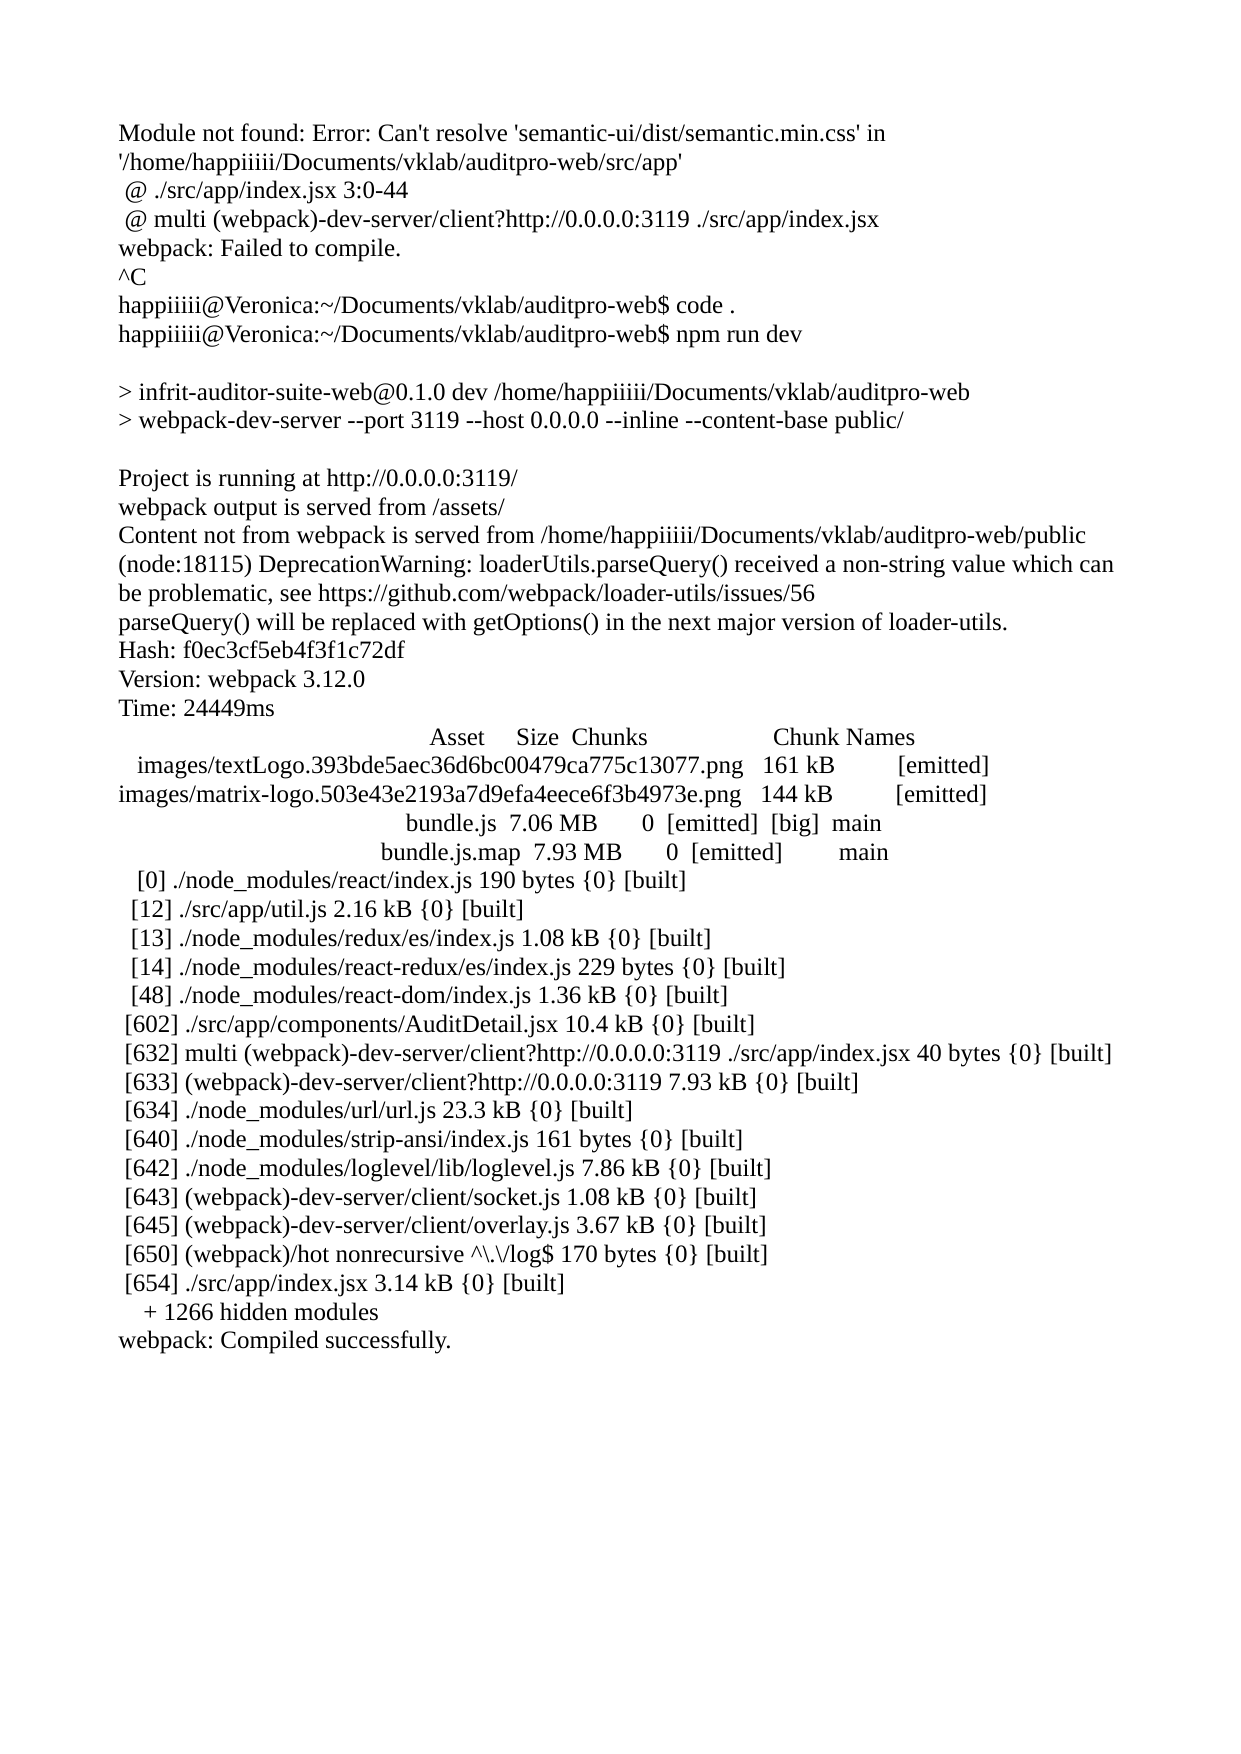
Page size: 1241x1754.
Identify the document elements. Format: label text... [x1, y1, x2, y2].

text > webpack-dev-server --port 3119 --host 0.0.0.0 --inline --content-base public/ [118, 406, 1122, 434]
text Asset Size Chunks Chunk Names [118, 722, 1122, 751]
text [13] ./node_modules/redux/es/index.js 1.08 kB {0} [built] [118, 923, 1122, 952]
text @ ./src/app/index.jsx 3:0-44 [118, 176, 1122, 204]
text [633] (webpack)-dev-server/client?http://0.0.0.0:3119 7.93 kB {0} [built] [118, 1067, 1122, 1096]
text ^C [118, 262, 1122, 291]
text > infrit-auditor-suite-web@0.1.0 dev /home/happiiiii/Documents/vklab/auditpro-web [118, 377, 1122, 406]
text [650] (webpack)/hot nonrecursive ^\.\/log$ 170 bytes {0} [built] [118, 1239, 1122, 1268]
text webpack: Failed to compile. [118, 233, 1122, 262]
text webpack output is served from /assets/ [118, 492, 1122, 521]
text webpack: Compiled successfully. [118, 1326, 1122, 1354]
text [14] ./node_modules/react-redux/es/index.js 229 bytes {0} [built] [118, 952, 1122, 981]
text (node:18115) DeprecationWarning: loaderUtils.parseQuery() received a non-string value which can be problematic, see https://github.com/webpack/loader-utils/issues/56 [118, 549, 1122, 607]
text Project is running at http://0.0.0.0:3119/ [118, 463, 1122, 492]
text images/matrix-logo.503e43e2193a7d9efa4eece6f3b4973e.png 144 kB [emitted] [118, 779, 1122, 808]
text Hash: f0ec3cf5eb4f3f1c72df [118, 636, 1122, 664]
text [48] ./node_modules/react-dom/index.js 1.36 kB {0} [built] [118, 981, 1122, 1009]
text [643] (webpack)-dev-server/client/socket.js 1.08 kB {0} [built] [118, 1182, 1122, 1211]
text [642] ./node_modules/loglevel/lib/loglevel.js 7.86 kB {0} [built] [118, 1153, 1122, 1182]
text Version: webpack 3.12.0 [118, 664, 1122, 693]
text + 1266 hidden modules [118, 1297, 1122, 1326]
text parseQuery() will be replaced with getOptions() in the next major version of loader-utils. [118, 607, 1122, 636]
text [634] ./node_modules/url/url.js 23.3 kB {0} [built] [118, 1096, 1122, 1124]
text Content not from webpack is served from /home/happiiiii/Documents/vklab/auditpro-web/public [118, 521, 1122, 549]
text bundle.js 7.06 MB 0 [emitted] [big] main [118, 808, 1122, 837]
text bundle.js.map 7.93 MB 0 [emitted] main [118, 837, 1122, 866]
text images/textLogo.393bde5aec36d6bc00479ca775c13077.png 161 kB [emitted] [118, 751, 1122, 779]
text [640] ./node_modules/strip-ansi/index.js 161 bytes {0} [built] [118, 1124, 1122, 1153]
text [654] ./src/app/index.jsx 3.14 kB {0} [built] [118, 1268, 1122, 1297]
text [645] (webpack)-dev-server/client/overlay.js 3.67 kB {0} [built] [118, 1211, 1122, 1239]
text happiiiii@Veronica:~/Documents/vklab/auditpro-web$ npm run dev [118, 319, 1122, 348]
text Module not found: Error: Can't resolve 'semantic-ui/dist/semantic.min.css' in '/home/happiiiii/Documents/vklab/auditpro-web/src/app' [118, 118, 1122, 176]
text [0] ./node_modules/react/index.js 190 bytes {0} [built] [118, 866, 1122, 894]
text happiiiii@Veronica:~/Documents/vklab/auditpro-web$ code . [118, 291, 1122, 319]
text [602] ./src/app/components/AuditDetail.jsx 10.4 kB {0} [built] [118, 1009, 1122, 1038]
text @ multi (webpack)-dev-server/client?http://0.0.0.0:3119 ./src/app/index.jsx [118, 204, 1122, 233]
text [632] multi (webpack)-dev-server/client?http://0.0.0.0:3119 ./src/app/index.jsx 40 bytes {0} [built] [118, 1038, 1122, 1067]
text [12] ./src/app/util.js 2.16 kB {0} [built] [118, 894, 1122, 923]
text Time: 24449ms [118, 693, 1122, 722]
